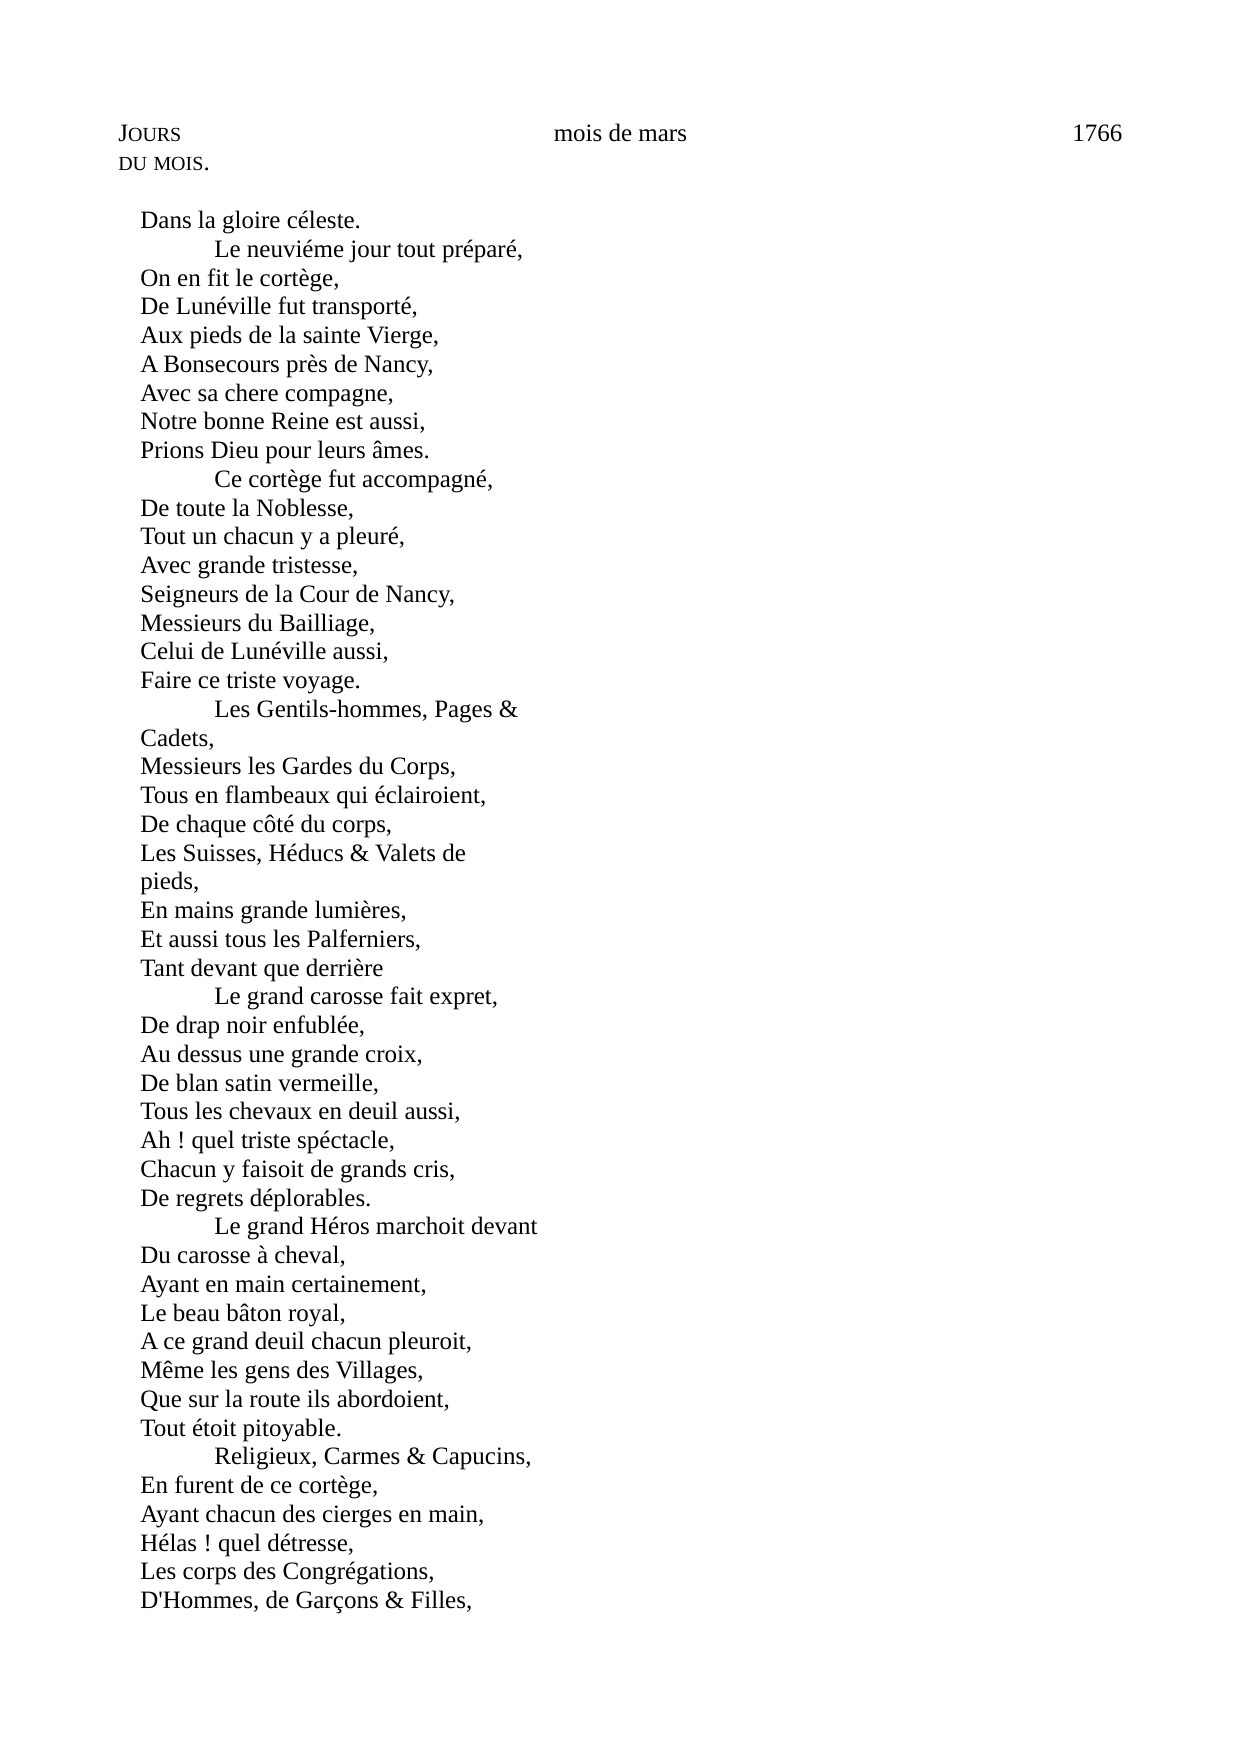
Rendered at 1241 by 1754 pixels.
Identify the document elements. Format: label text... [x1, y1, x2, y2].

text Dans la gloire céleste. [140, 205, 1122, 234]
text Religieux, Carmes & Capucins, En furent de ce cortège, Ayant chacun des cierges en main, Hélas ! quel détresse, Les corps des Congrégations, D'Hommes, de Garçons & Filles, [140, 1441, 1122, 1614]
text Ce cortège fut accompagné, De toute la Noblesse, Tout un chacun y a pleuré, Avec grande tristesse, Seigneurs de la Cour de Nancy, Messieurs du Bailliage, Celui de Lunéville aussi, Faire ce triste voyage. [140, 464, 1122, 694]
text Les Gentils-hommes, Pages & Cadets, Messieurs les Gardes du Corps, Tous en flambeaux qui éclairoient, De chaque côté du corps, Les Suisses, Héducs & Valets de pieds, En mains grande lumières, Et aussi tous les Palferniers, Tant devant que derrière [140, 694, 1122, 981]
text Le grand carosse fait expret, De drap noir enfublée, Au dessus une grande croix, De blan satin vermeille, Tous les chevaux en deuil aussi, Ah ! quel triste spéctacle, Chacun y faisoit de grands cris, De regrets déplorables. [140, 981, 1122, 1211]
text Le neuviéme jour tout préparé, On en fit le cortège, De Lunéville fut transporté, Aux pieds de la sainte Vierge, A Bonsecours près de Nancy, Avec sa chere compagne, Notre bonne Reine est aussi, Prions Dieu pour leurs âmes. [140, 234, 1122, 464]
text Le grand Héros marchoit devant Du carosse à cheval, Ayant en main certainement, Le beau bâton royal, A ce grand deuil chacun pleuroit, Même les gens des Villages, Que sur la route ils abordoient, Tout étoit pitoyable. [140, 1211, 1122, 1441]
